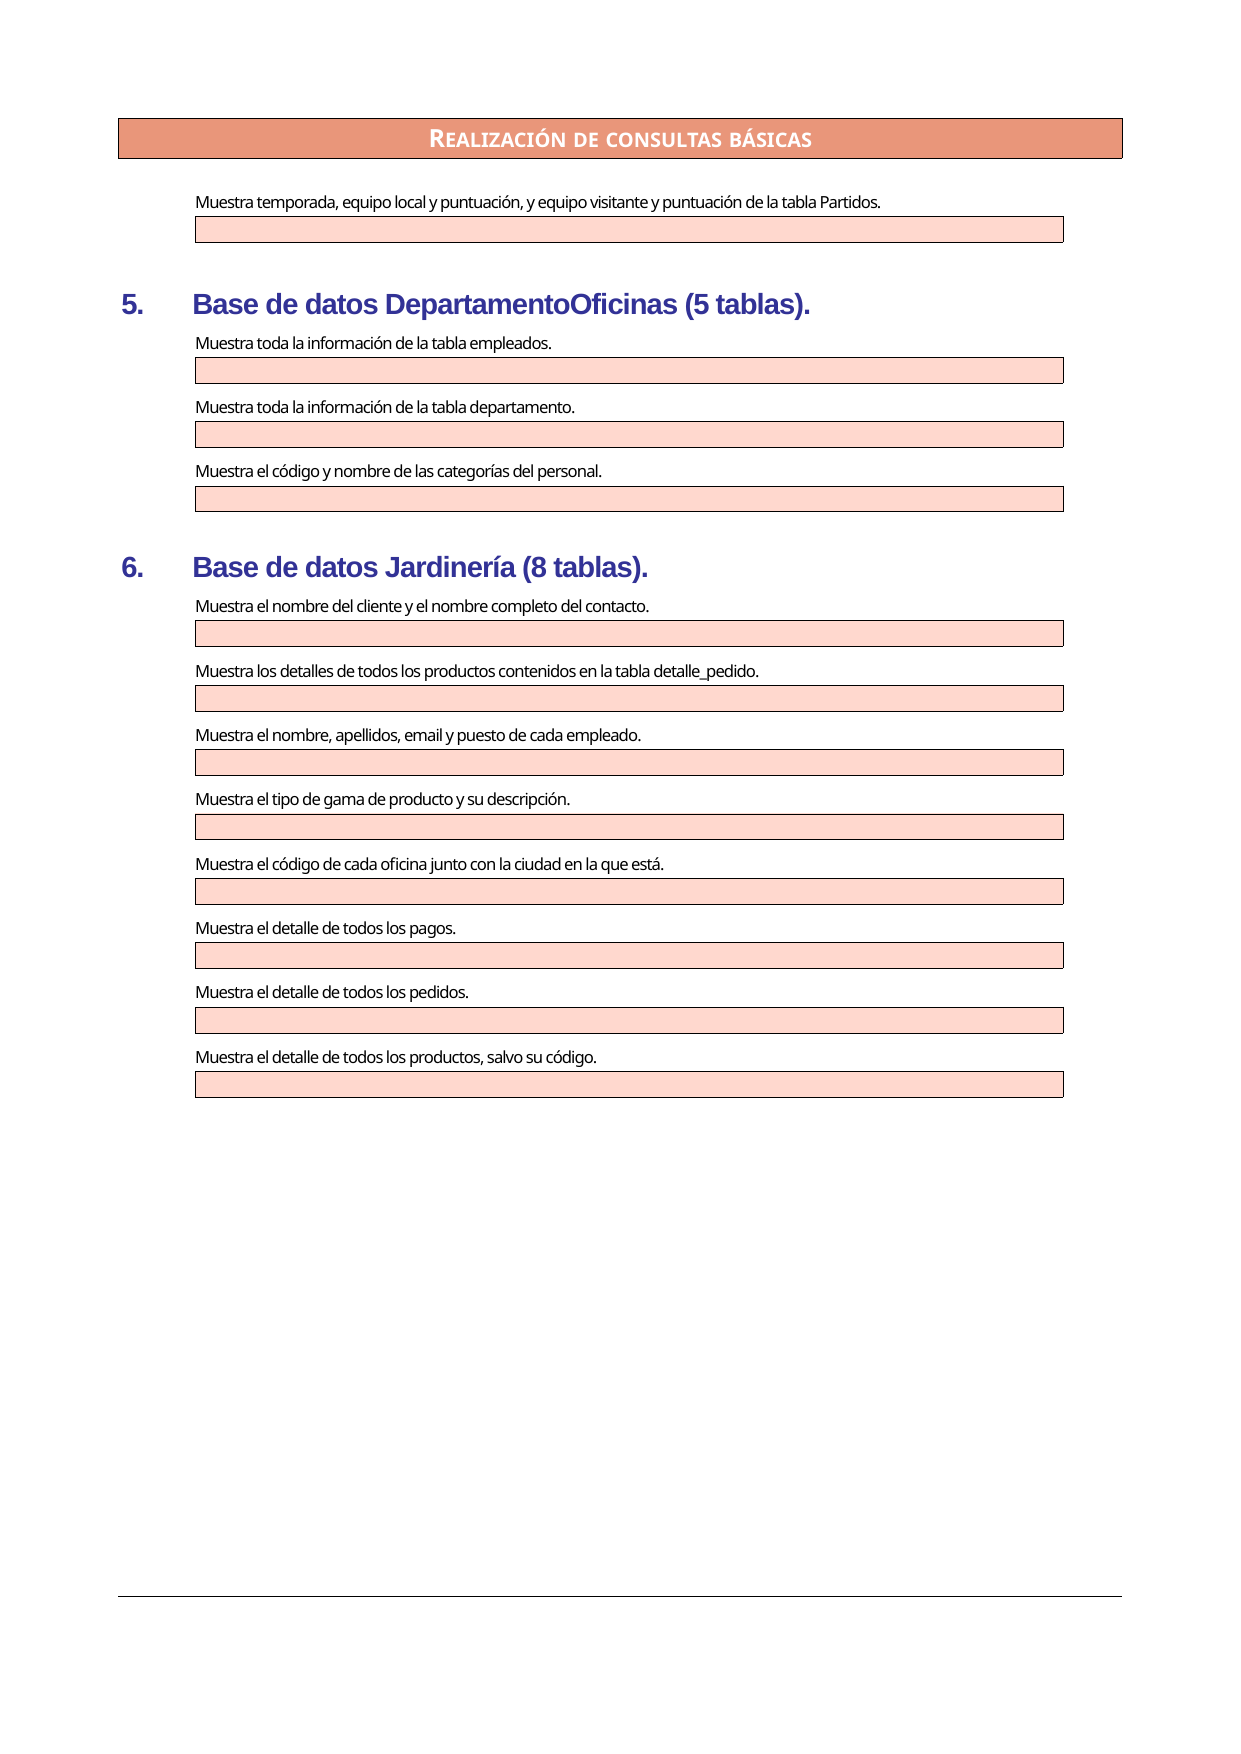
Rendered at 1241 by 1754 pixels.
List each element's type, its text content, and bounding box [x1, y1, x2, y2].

text Muestra los detalles de todos los productos contenidos en la tabla detalle_pedido. [192, 656, 1122, 685]
text Muestra el código y nombre de las categorías del personal. [192, 457, 1122, 486]
text Muestra toda la información de la tabla departamento. [192, 393, 1122, 421]
text Muestra el código de cada oficina junto con la ciudad en la que está. [192, 849, 1122, 878]
text 6. Base de datos Jardinería (8 tablas). [118, 547, 1122, 587]
text Muestra el nombre del cliente y el nombre completo del contacto. [192, 592, 1122, 620]
text 5. Base de datos DepartamentoOficinas (5 tablas). [118, 284, 1122, 323]
text Muestra el detalle de todos los pedidos. [192, 978, 1122, 1007]
text Muestra toda la información de la tabla empleados. [192, 328, 1122, 357]
text Muestra el detalle de todos los pagos. [192, 914, 1122, 942]
text Muestra temporada, equipo local y puntuación, y equipo visitante y puntuación de la tabla Partidos. [192, 188, 1122, 216]
text Muestra el nombre, apellidos, email y puesto de cada empleado. [192, 721, 1122, 749]
text Muestra el tipo de gama de producto y su descripción. [192, 785, 1122, 813]
text Muestra el detalle de todos los productos, salvo su código. [192, 1042, 1122, 1071]
